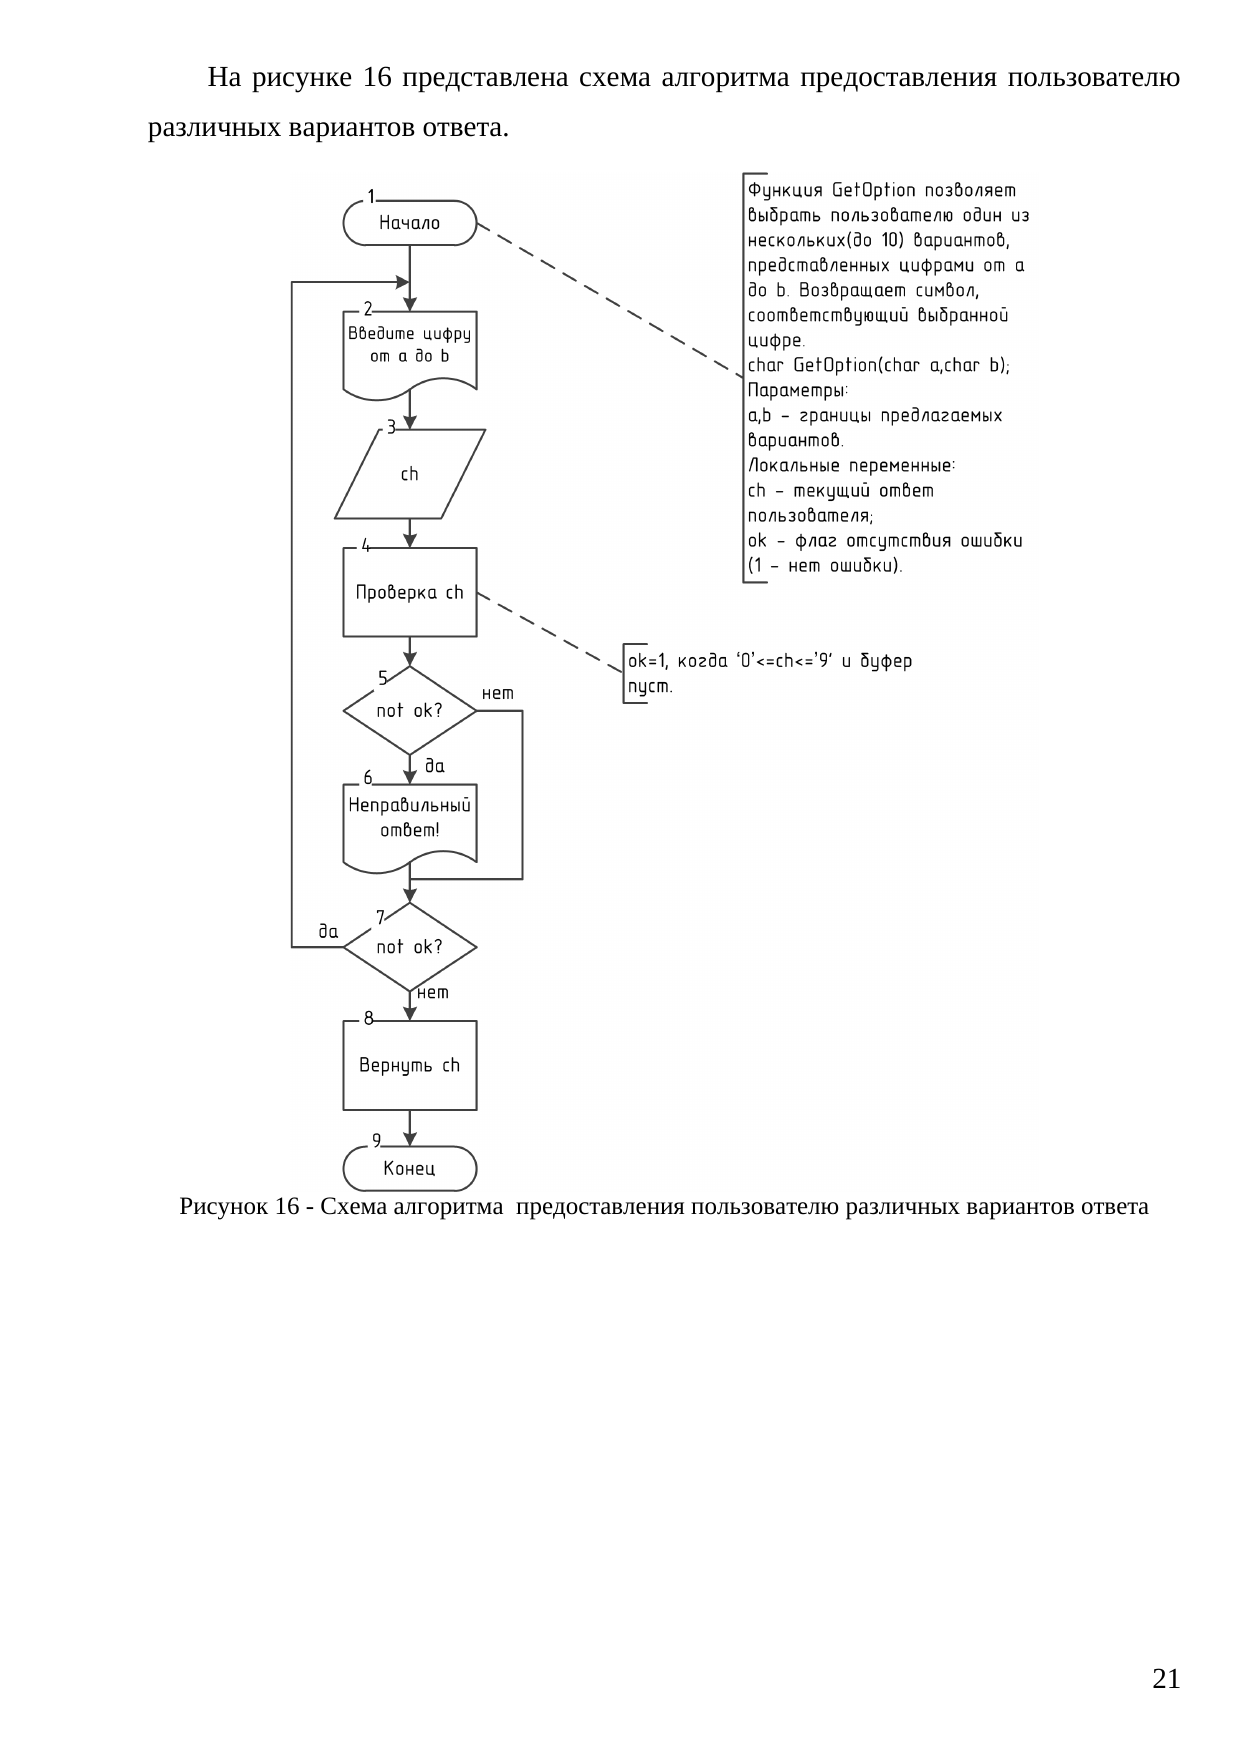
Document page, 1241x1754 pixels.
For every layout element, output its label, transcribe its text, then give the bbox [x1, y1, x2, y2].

text Рисунок 16 - Схема алгоритма предоставления пользователю различных вариантов ответа [148, 1191, 1181, 1220]
picture [290, 172, 1039, 1192]
text На рисунке 16 представлена схема алгоритма предоставления пользователю различных вариантов ответа. [148, 59, 1181, 143]
